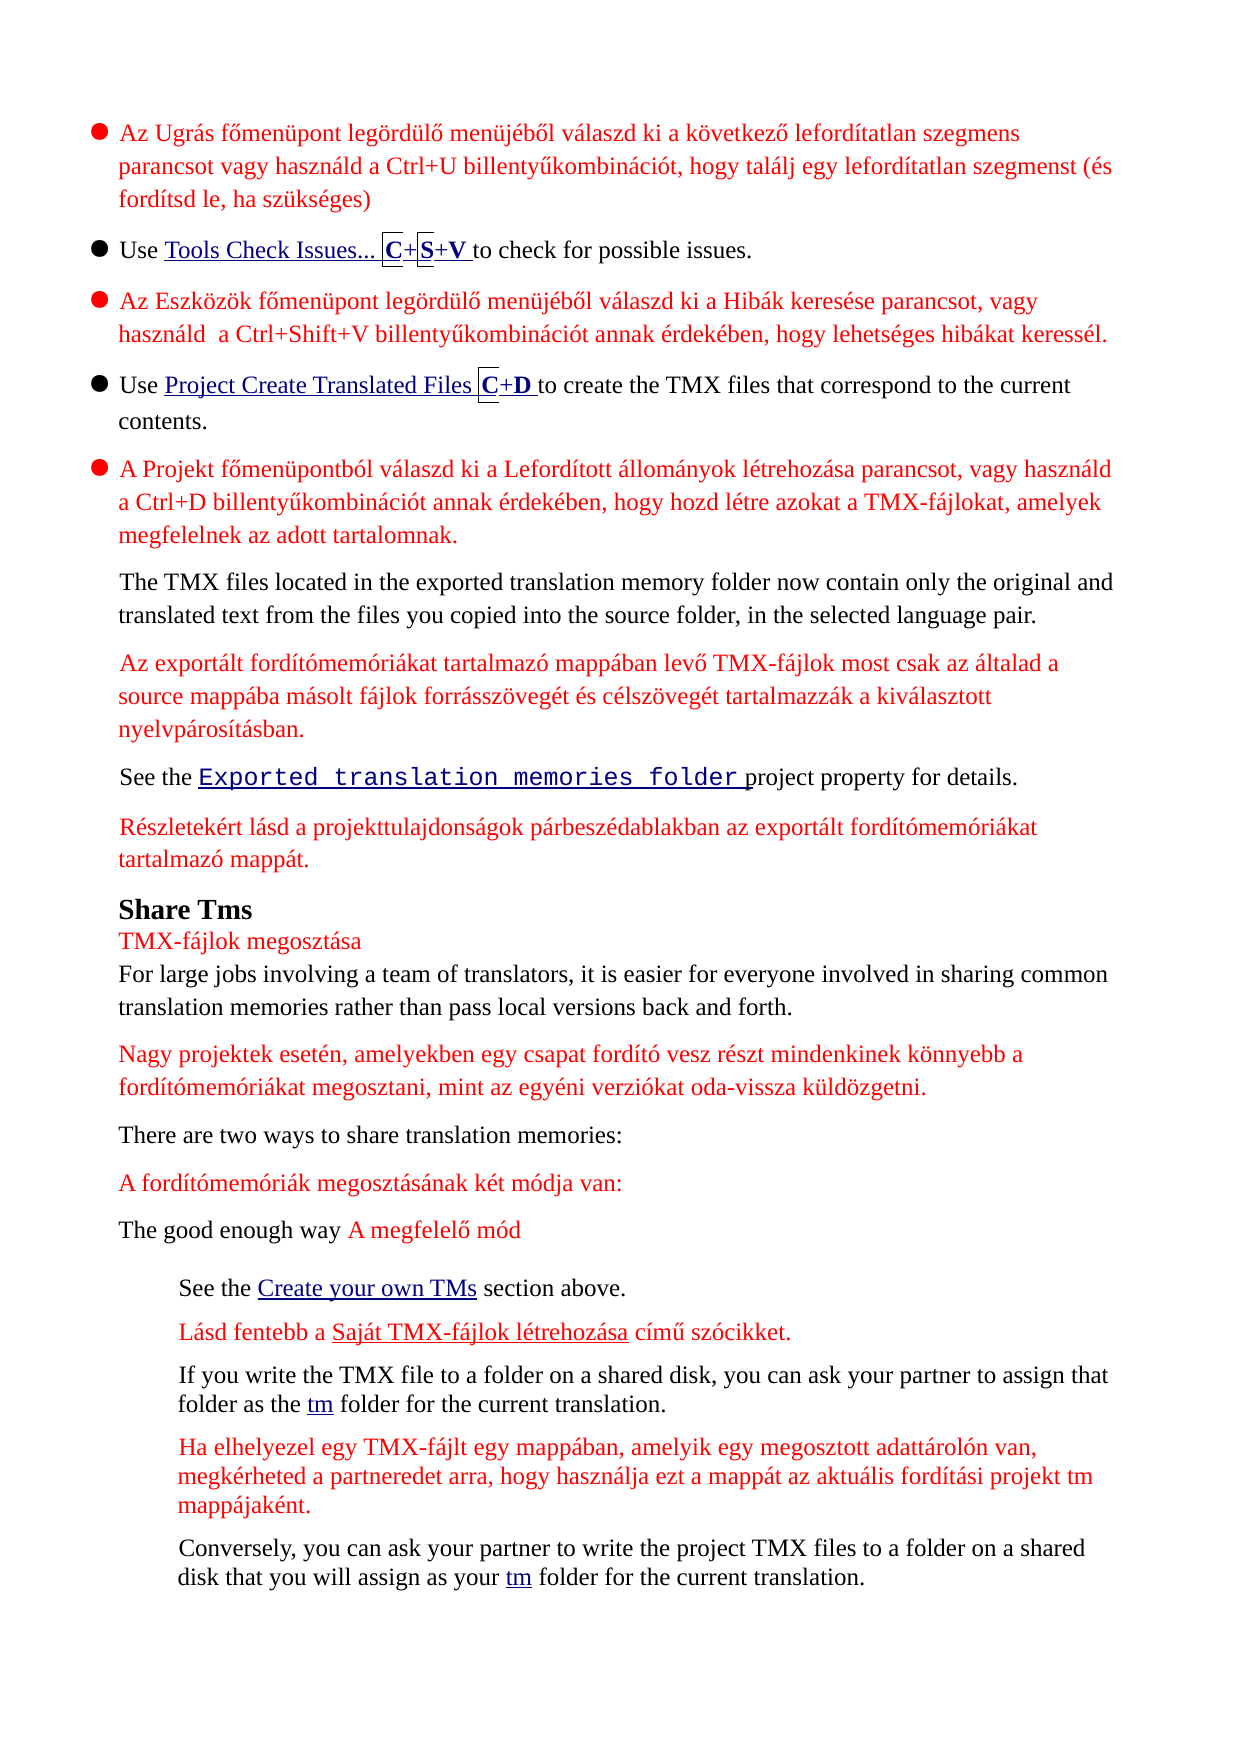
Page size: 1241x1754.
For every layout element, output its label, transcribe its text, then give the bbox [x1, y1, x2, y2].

text Részletekért lásd a projekttulajdonságok párbeszédablakban az exportált fordítómemóriákat tartalmazó mappát. [118, 812, 1122, 873]
subtitle The good enough way A megfelelő mód [118, 1215, 1122, 1244]
list Az Ugrás főmenüpont legördülő menüjéből válaszd ki a következő lefordítatlan szegmens parancsot vagy használd a Ctrl+U billentyűkombinációt, hogy találj egy lefordítatlan szegmenst (és fordítsd le, ha szükséges) [118, 118, 1122, 213]
list Lásd fentebb a Saját TMX-fájlok létrehozása című szócikket. [177, 1317, 1122, 1346]
list S+V to check for possible issues. [418, 232, 1122, 267]
list Use Tools Check Issues... [118, 232, 382, 267]
list See the Create your own TMs section above. [177, 1273, 1122, 1302]
list Ha elhelyezel egy TMX-fájlt egy mappában, amelyik egy megosztott adattárolón van, megkérheted a partneredet arra, hogy használja ezt a mappát az aktuális fordítási projekt tm mappájaként. [177, 1432, 1122, 1518]
list Use Project Create Translated Files C+D to create the TMX files that correspond to the current contents. [118, 367, 1122, 435]
list C+ [383, 232, 417, 267]
list A Projekt főmenüpontból válaszd ki a Lefordított állományok létrehozása parancsot, vagy használd a Ctrl+D billentyűkombinációt annak érdekében, hogy hozd létre azokat a TMX-fájlokat, amelyek megfelelnek az adott tartalomnak. [118, 454, 1122, 548]
subtitle Share Tms [118, 892, 1122, 926]
text For large jobs involving a team of translators, it is easier for everyone involved in sharing common translation memories rather than pass local versions back and forth. [118, 959, 1122, 1021]
list If you write the TMX file to a folder on a shared disk, you can ask your partner to assign that folder as the tm folder for the current translation. [177, 1360, 1122, 1418]
text TMX-fájlok megosztása [118, 926, 1122, 954]
text See the Exported translation memories folder project property for details. [118, 762, 1122, 792]
text There are two ways to share translation memories: [118, 1120, 1122, 1149]
list Conversely, you can ask your partner to write the project TMX files to a folder on a shared disk that you will assign as your tm folder for the current translation. [177, 1533, 1122, 1591]
list Az Eszközök főmenüpont legördülő menüjéből válaszd ki a Hibák keresése parancsot, vagy használd a Ctrl+Shift+V billentyűkombinációt annak érdekében, hogy lehetséges hibákat keressél. [118, 286, 1122, 348]
text A fordítómemóriák megosztásának két módja van: [118, 1168, 1122, 1196]
text Nagy projektek esetén, amelyekben egy csapat fordító vesz részt mindenkinek könnyebb a fordítómemóriákat megosztani, mint az egyéni verziókat oda-vissza küldözgetni. [118, 1039, 1122, 1101]
text The TMX files located in the exported translation memory folder now contain only the original and translated text from the files you copied into the source folder, in the selected language pair. [118, 567, 1122, 629]
text Az exportált fordítómemóriákat tartalmazó mappában levő TMX-fájlok most csak az általad a source mappába másolt fájlok forrásszövegét és célszövegét tartalmazzák a kiválasztott nyelvpárosításban. [118, 648, 1122, 743]
